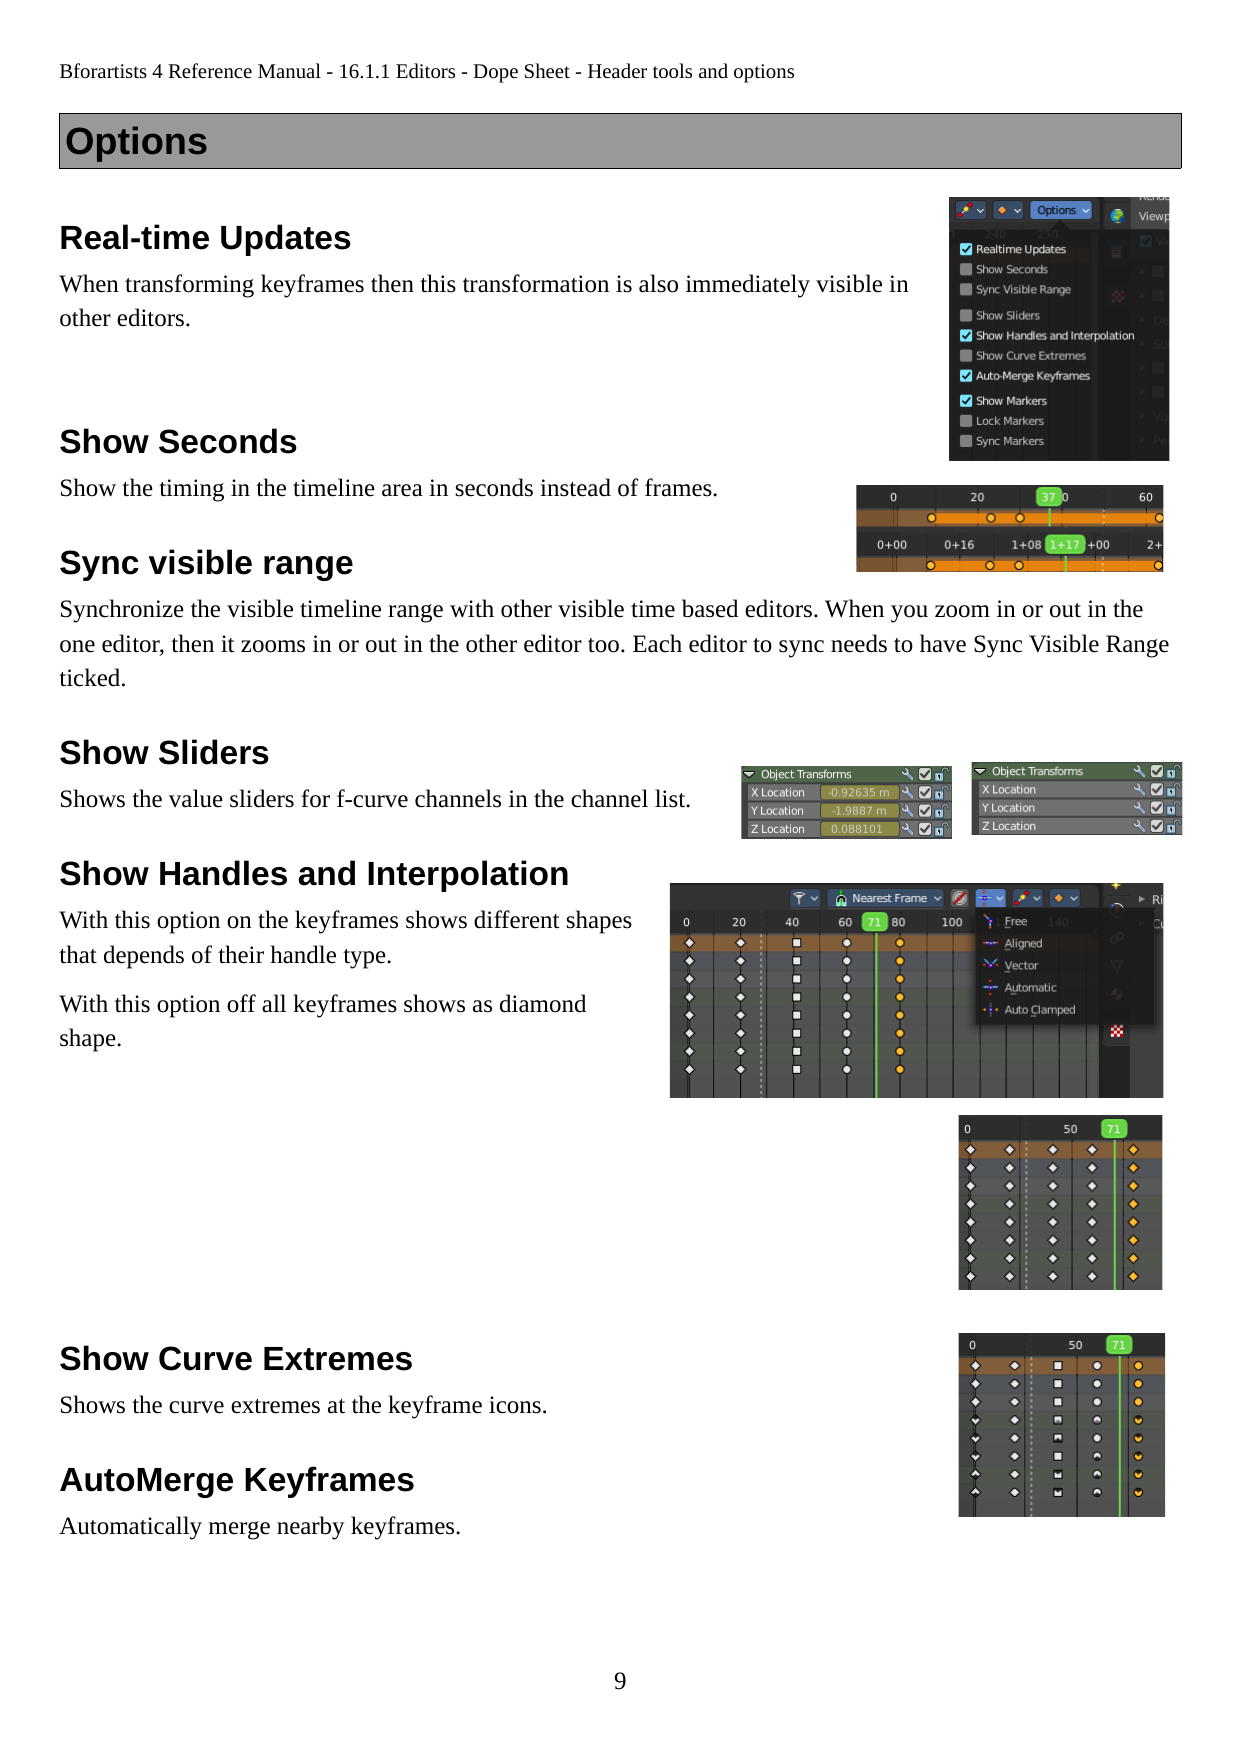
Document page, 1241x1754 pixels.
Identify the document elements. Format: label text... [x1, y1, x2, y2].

picture [958, 1115, 1163, 1290]
subtitle AutoMerge Keyframes [59, 1459, 958, 1498]
subtitle [1166, 1459, 1181, 1498]
table_header Options [60, 114, 1181, 168]
text Show the timing in the timeline area in seconds instead of frames. [59, 473, 1181, 502]
picture [669, 883, 1164, 1098]
text When transforming keyframes then this transformation is also immediately visible in other editors. [59, 269, 949, 332]
text Shows the curve extremes at the keyframe icons. [59, 1390, 958, 1418]
subtitle Show Seconds [59, 422, 949, 461]
subtitle Real-time Updates [59, 217, 949, 256]
subtitle [1170, 422, 1181, 461]
subtitle Sync visible range [59, 543, 1181, 582]
picture [971, 762, 1183, 835]
subtitle Show Handles and Interpolation [59, 854, 1181, 893]
text With this option on the keyframes shows different shapes that depends of their handle type. [59, 905, 669, 968]
text Synchronize the visible timeline range with other visible time based editors. When you zoom in or out in the one editor, then it zooms in or out in the other editor too. Each editor to sync needs to have Sync Visible Range ticked. [59, 594, 1181, 692]
picture [949, 197, 1170, 461]
picture [958, 1333, 1166, 1517]
subtitle [1166, 1338, 1181, 1377]
text Shows the value sliders for f-curve channels in the channel list. [59, 784, 741, 813]
subtitle Show Sliders [59, 733, 1181, 772]
subtitle [1170, 217, 1181, 256]
picture [856, 485, 1164, 572]
picture [741, 766, 952, 839]
text With this option off all keyframes shows as diamond shape. [59, 989, 669, 1052]
subtitle Show Curve Extremes [59, 1338, 958, 1377]
text Automatically merge nearby keyframes. [59, 1511, 1181, 1539]
